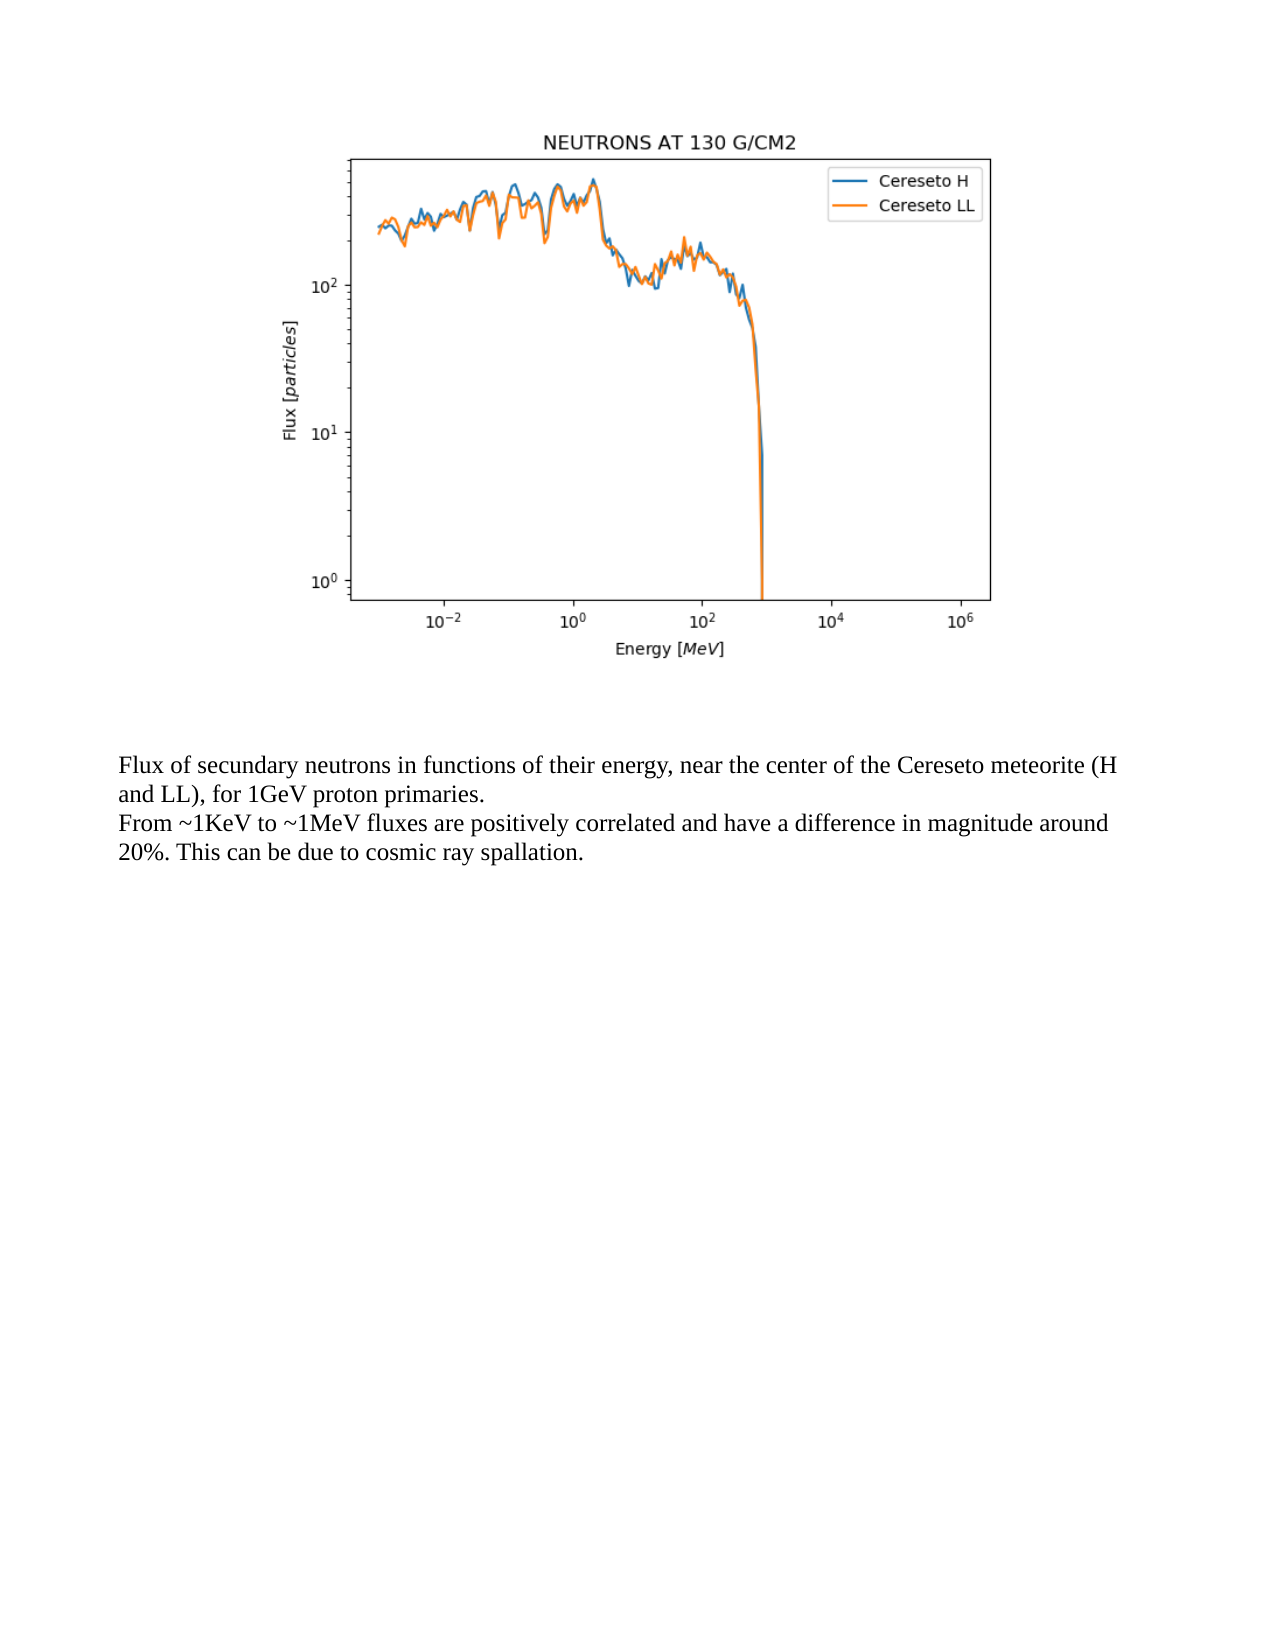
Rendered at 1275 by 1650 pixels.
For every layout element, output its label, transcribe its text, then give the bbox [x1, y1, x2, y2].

text Flux of secundary neutrons in functions of their energy, near the center of the Cereseto meteorite (H and LL), for 1GeV proton primaries. From ~1KeV to ~1MeV fluxes are positively correlated and have a difference in magnitude around 20%. This can be due to cosmic ray spallation. [118, 751, 1157, 866]
picture [264, 118, 1011, 678]
